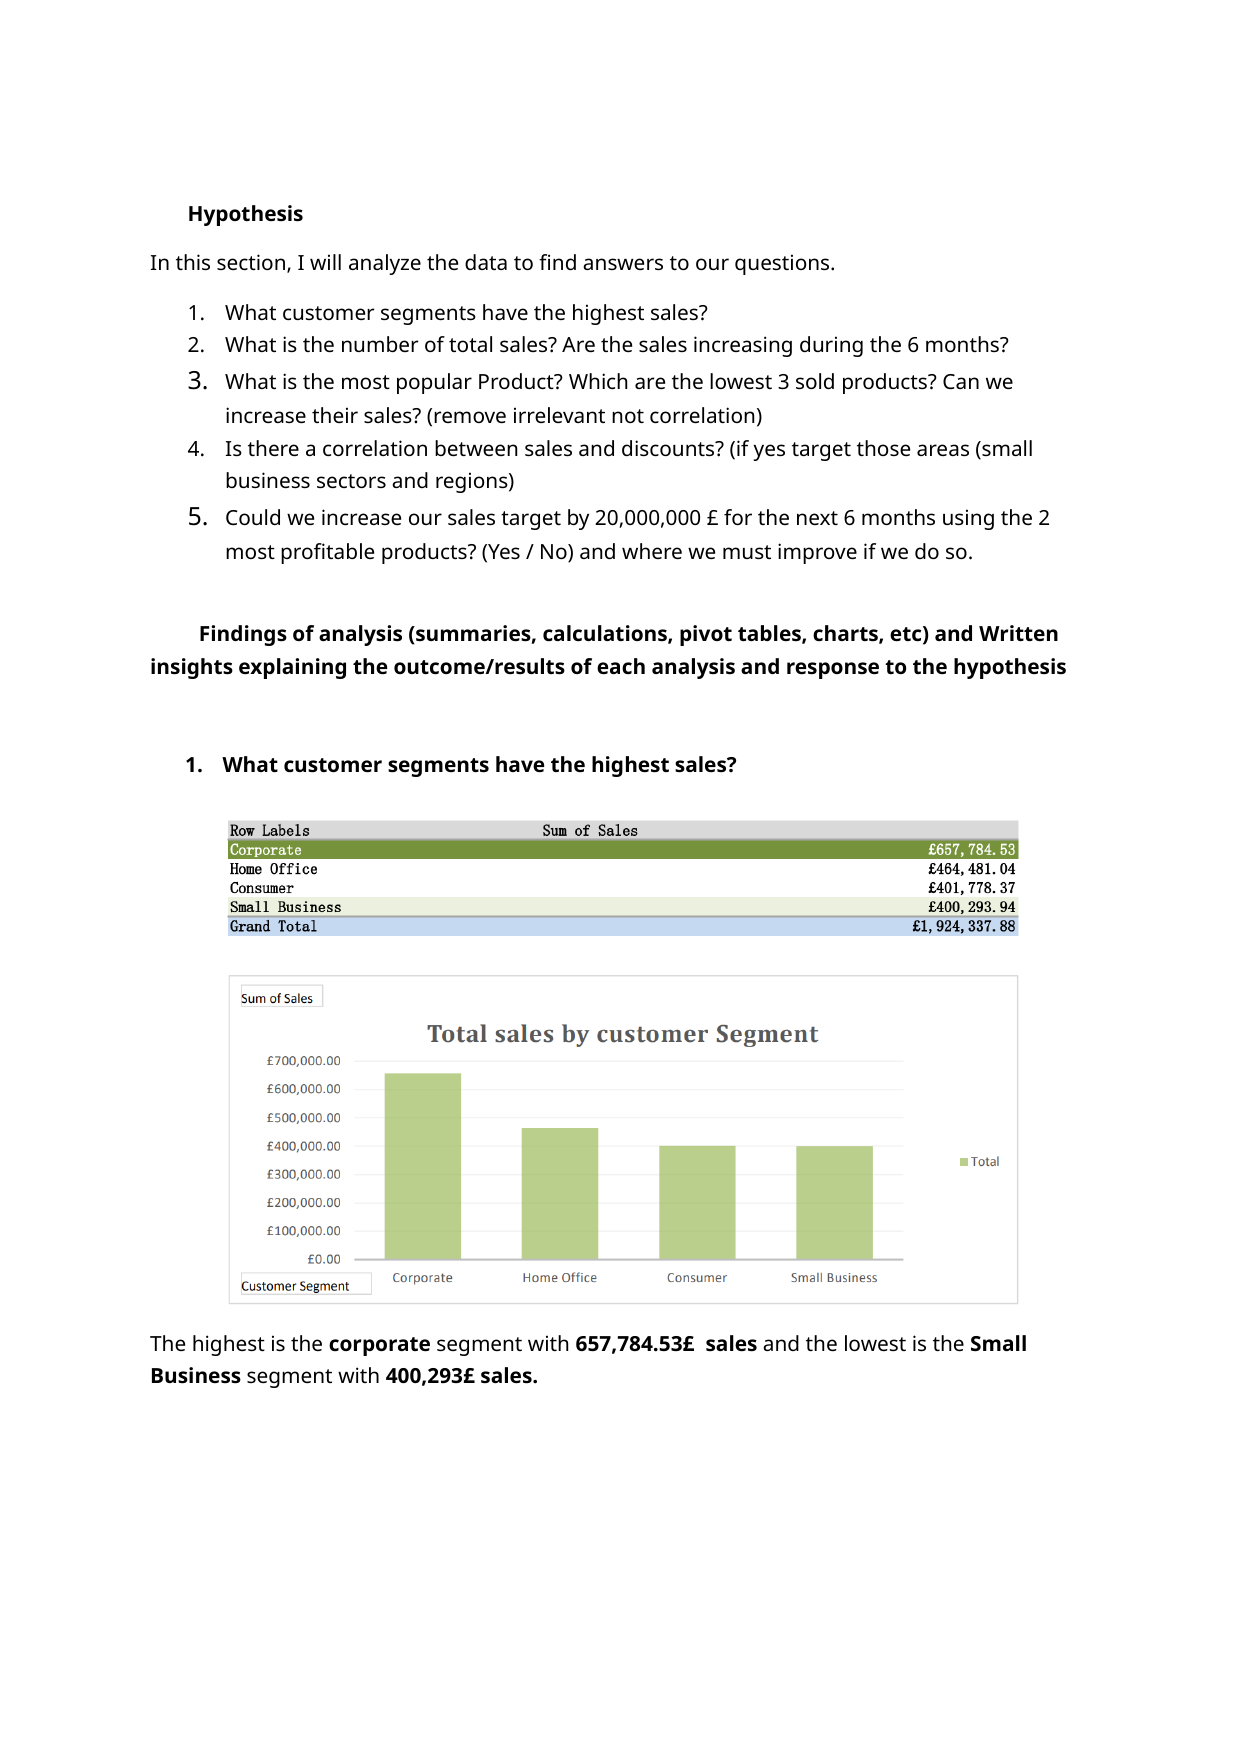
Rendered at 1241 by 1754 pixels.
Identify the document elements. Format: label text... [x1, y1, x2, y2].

list Could we increase our sales target by 20,000,000 £ for the next 6 months using the 2 most profitable products? (Yes / No) and where we must improve if we do so. [187, 499, 1090, 566]
list What is the most popular Product? Which are the lowest 3 sold products? Can we increase their sales? (remove irrelevant not correlation) [187, 363, 1090, 430]
list Is there a correlation between sales and discounts? (if yes target those areas (small business sectors and regions) [187, 434, 1090, 495]
text Hypothesis [187, 199, 1090, 228]
text The highest is the corporate segment with 657,784.53£ sales and the lowest is the Small Business segment with 400,293£ sales. [150, 1329, 1090, 1390]
text In this section, I will analyze the data to find answers to our questions. [150, 248, 1090, 277]
text Findings of analysis (summaries, calculations, pivot tables, charts, etc) and Written insights explaining the outcome/results of each analysis and response to the hypothesis [150, 619, 1090, 680]
list What customer segments have the highest sales? [185, 750, 1090, 779]
list What is the number of total sales? Are the sales increasing during the 6 months? [187, 330, 1090, 359]
list What customer segments have the highest sales? [187, 298, 1090, 326]
